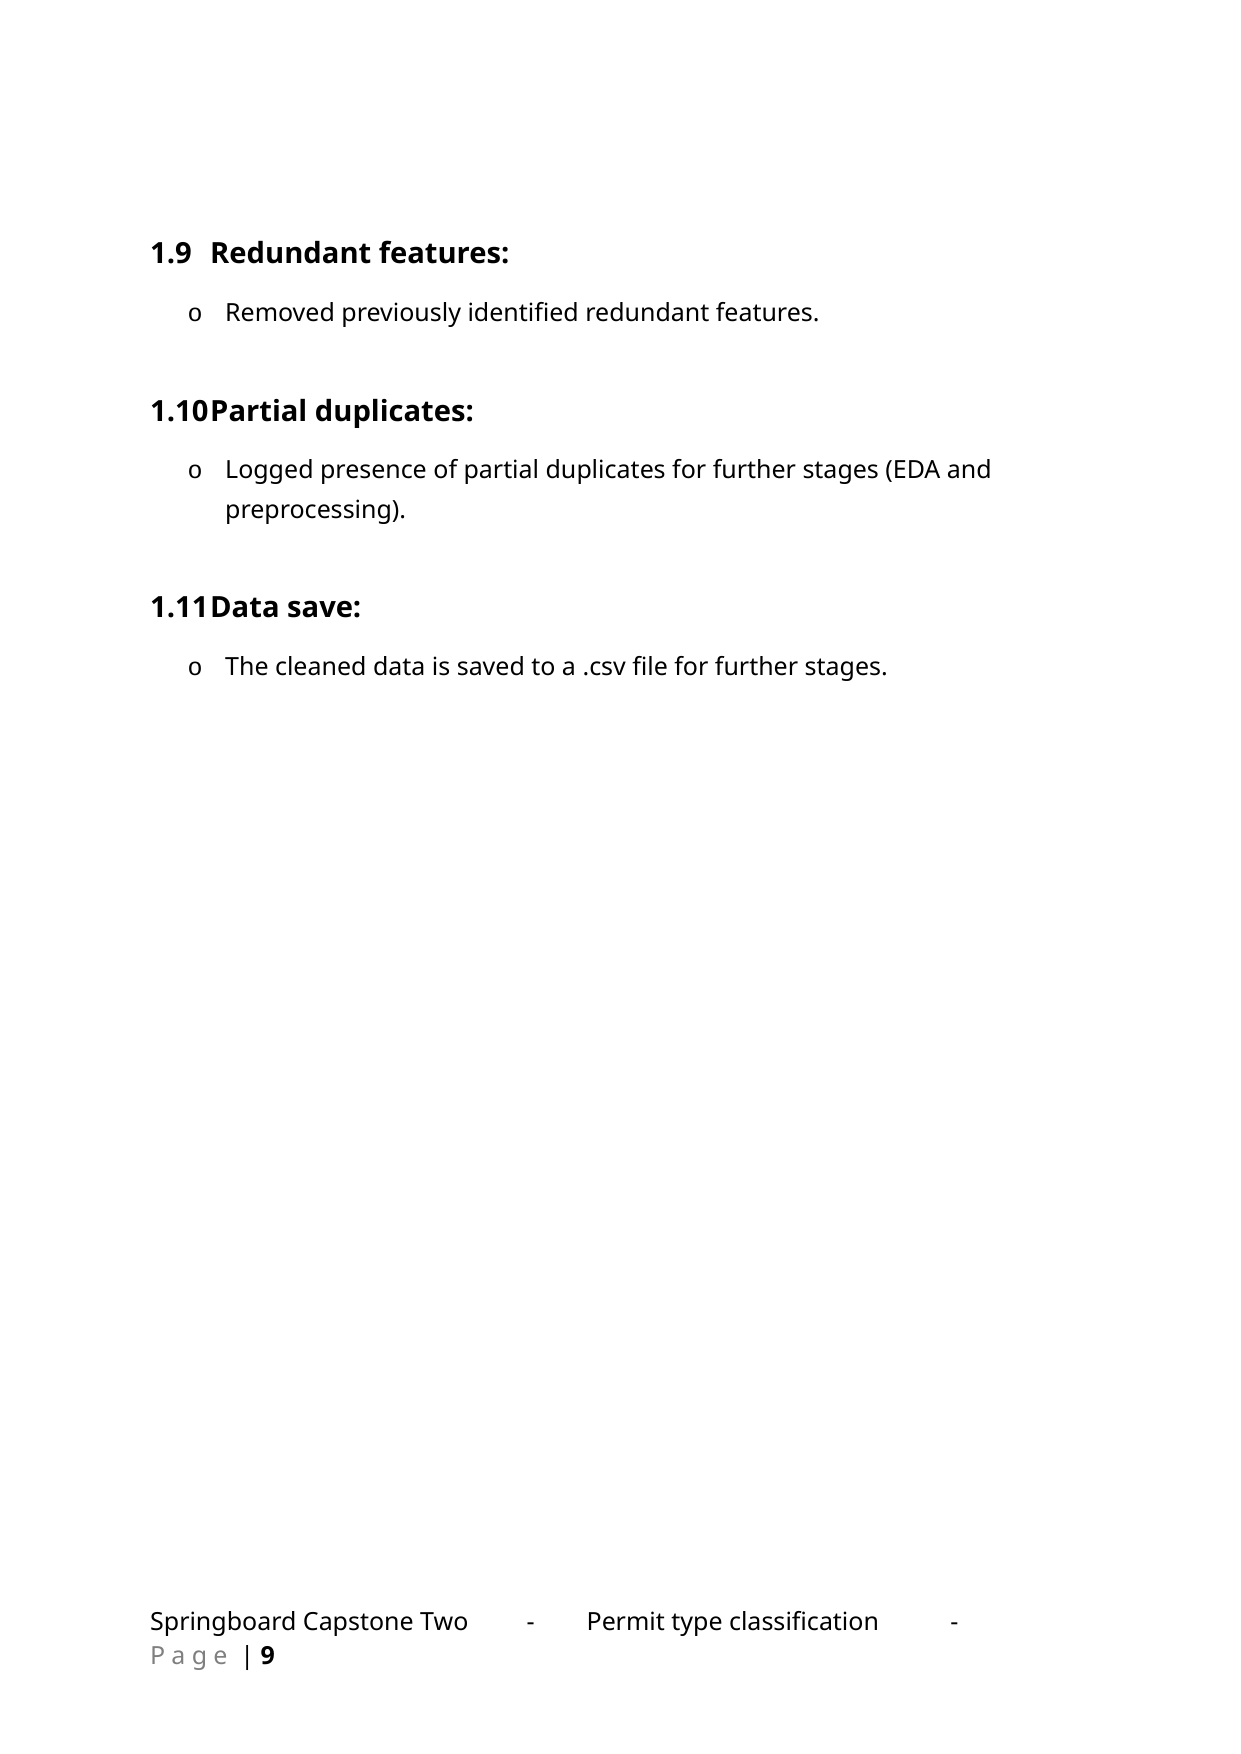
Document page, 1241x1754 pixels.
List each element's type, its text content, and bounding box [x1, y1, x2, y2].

subtitle Redundant features: [150, 232, 1090, 272]
subtitle Partial duplicates: [150, 390, 1090, 429]
subtitle Data save: [150, 586, 1090, 626]
list Removed previously identified redundant features. [187, 294, 1090, 329]
list The cleaned data is saved to a .csv file for further stages. [187, 649, 1090, 683]
list Logged presence of partial duplicates for further stages (EDA and preprocessing). [187, 452, 1090, 526]
